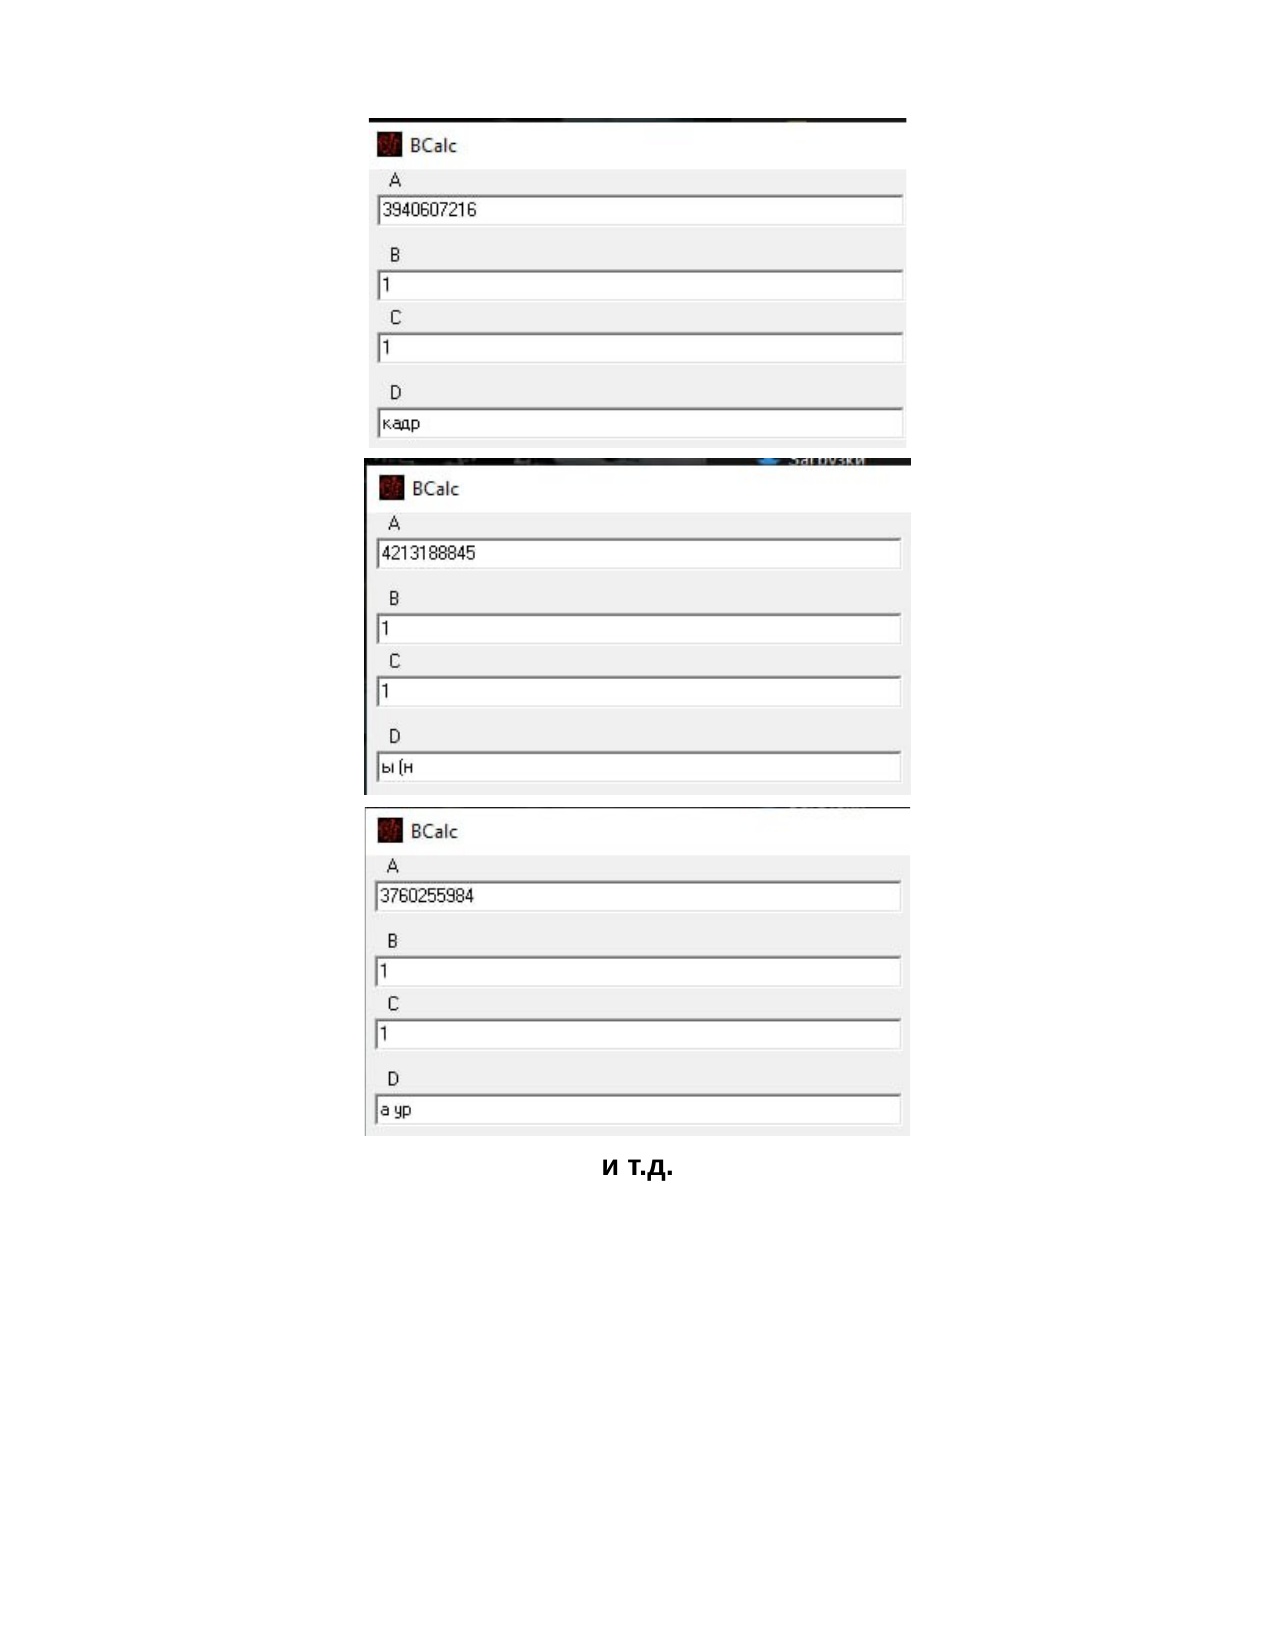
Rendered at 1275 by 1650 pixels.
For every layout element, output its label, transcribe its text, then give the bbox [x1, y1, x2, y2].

picture [368, 118, 907, 448]
text и т.д. [118, 1148, 1157, 1182]
picture [364, 807, 911, 1136]
picture [364, 458, 911, 795]
